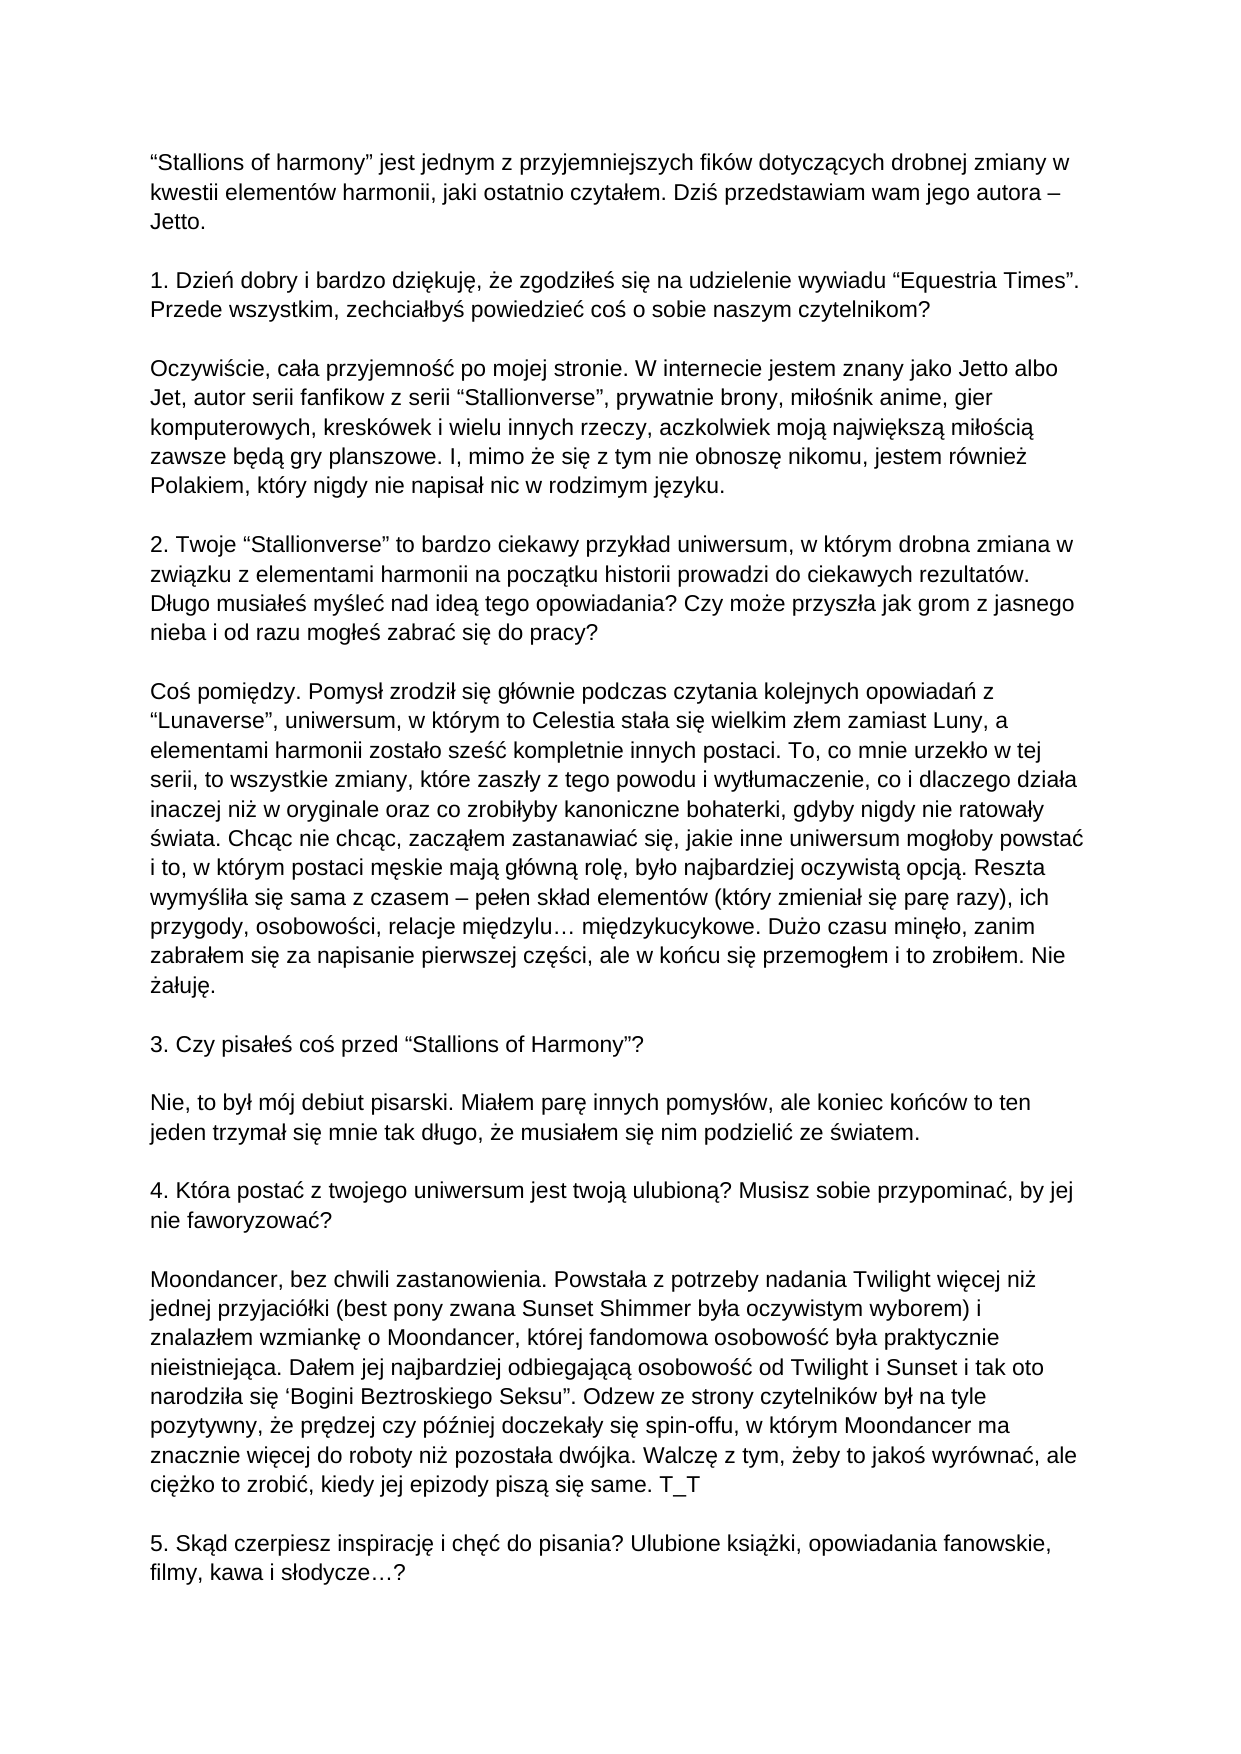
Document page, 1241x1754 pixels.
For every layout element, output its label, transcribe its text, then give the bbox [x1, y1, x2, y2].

text Nie, to był mój debiut pisarski. Miałem parę innych pomysłów, ale koniec końców to ten jeden trzymał się mnie tak długo, że musiałem się nim podzielić ze światem. [150, 1090, 1091, 1145]
text Moondancer, bez chwili zastanowienia. Powstała z potrzeby nadania Twilight więcej niż jednej przyjaciółki (best pony zwana Sunset Shimmer była oczywistym wyborem) i znalazłem wzmiankę o Moondancer, której fandomowa osobowość była praktycznie nieistniejąca. Dałem jej najbardziej odbiegającą osobowość od Twilight i Sunset i tak oto narodziła się ‘Bogini Beztroskiego Seksu”. Odzew ze strony czytelników był na tyle pozytywny, że prędzej czy później doczekały się spin-offu, w którym Moondancer ma znacznie więcej do roboty niż pozostała dwójka. Walczę z tym, żeby to jakoś wyrównać, ale ciężko to zrobić, kiedy jej epizody piszą się same. T_T [150, 1266, 1091, 1497]
text 1. Dzień dobry i bardzo dziękuję, że zgodziłeś się na udzielenie wywiadu “Equestria Times”. Przede wszystkim, zechciałbyś powiedzieć coś o sobie naszym czytelnikom? [150, 267, 1091, 322]
text “Stallions of harmony” jest jednym z przyjemniejszych fików dotyczących drobnej zmiany w kwestii elementów harmonii, jaki ostatnio czytałem. Dziś przedstawiam wam jego autora – Jetto. [150, 150, 1091, 234]
text Coś pomiędzy. Pomysł zrodził się głównie podczas czytania kolejnych opowiadań z “Lunaverse”, uniwersum, w którym to Celestia stała się wielkim złem zamiast Luny, a elementami harmonii zostało sześć kompletnie innych postaci. To, co mnie urzekło w tej serii, to wszystkie zmiany, które zaszły z tego powodu i wytłumaczenie, co i dlaczego działa inaczej niż w oryginale oraz co zrobiłyby kanoniczne bohaterki, gdyby nigdy nie ratowały świata. Chcąc nie chcąc, zacząłem zastanawiać się, jakie inne uniwersum mogłoby powstać i to, w którym postaci męskie mają główną rolę, było najbardziej oczywistą opcją. Reszta wymyśliła się sama z czasem – pełen skład elementów (który zmieniał się parę razy), ich przygody, osobowości, relacje międzylu… międzykucykowe. Dużo czasu minęło, zanim zabrałem się za napisanie pierwszej części, ale w końcu się przemogłem i to zrobiłem. Nie żałuję. [150, 679, 1091, 998]
text 5. Skąd czerpiesz inspirację i chęć do pisania? Ulubione książki, opowiadania fanowskie, filmy, kawa i słodycze…? [150, 1531, 1091, 1586]
text 2. Twoje “Stallionverse” to bardzo ciekawy przykład uniwersum, w którym drobna zmiana w związku z elementami harmonii na początku historii prowadzi do ciekawych rezultatów. Długo musiałeś myśleć nad ideą tego opowiadania? Czy może przyszła jak grom z jasnego nieba i od razu mogłeś zabrać się do pracy? [150, 532, 1091, 646]
text Oczywiście, cała przyjemność po mojej stronie. W internecie jestem znany jako Jetto albo Jet, autor serii fanfikow z serii “Stallionverse”, prywatnie brony, miłośnik anime, gier komputerowych, kreskówek i wielu innych rzeczy, aczkolwiek moją największą miłością zawsze będą gry planszowe. I, mimo że się z tym nie obnoszę nikomu, jestem również Polakiem, który nigdy nie napisał nic w rodzimym języku. [150, 356, 1091, 499]
text 3. Czy pisałeś coś przed “Stallions of Harmony”? [150, 1031, 1091, 1057]
text 4. Która postać z twojego uniwersum jest twoją ulubioną? Musisz sobie przypominać, by jej nie faworyzować? [150, 1178, 1091, 1233]
